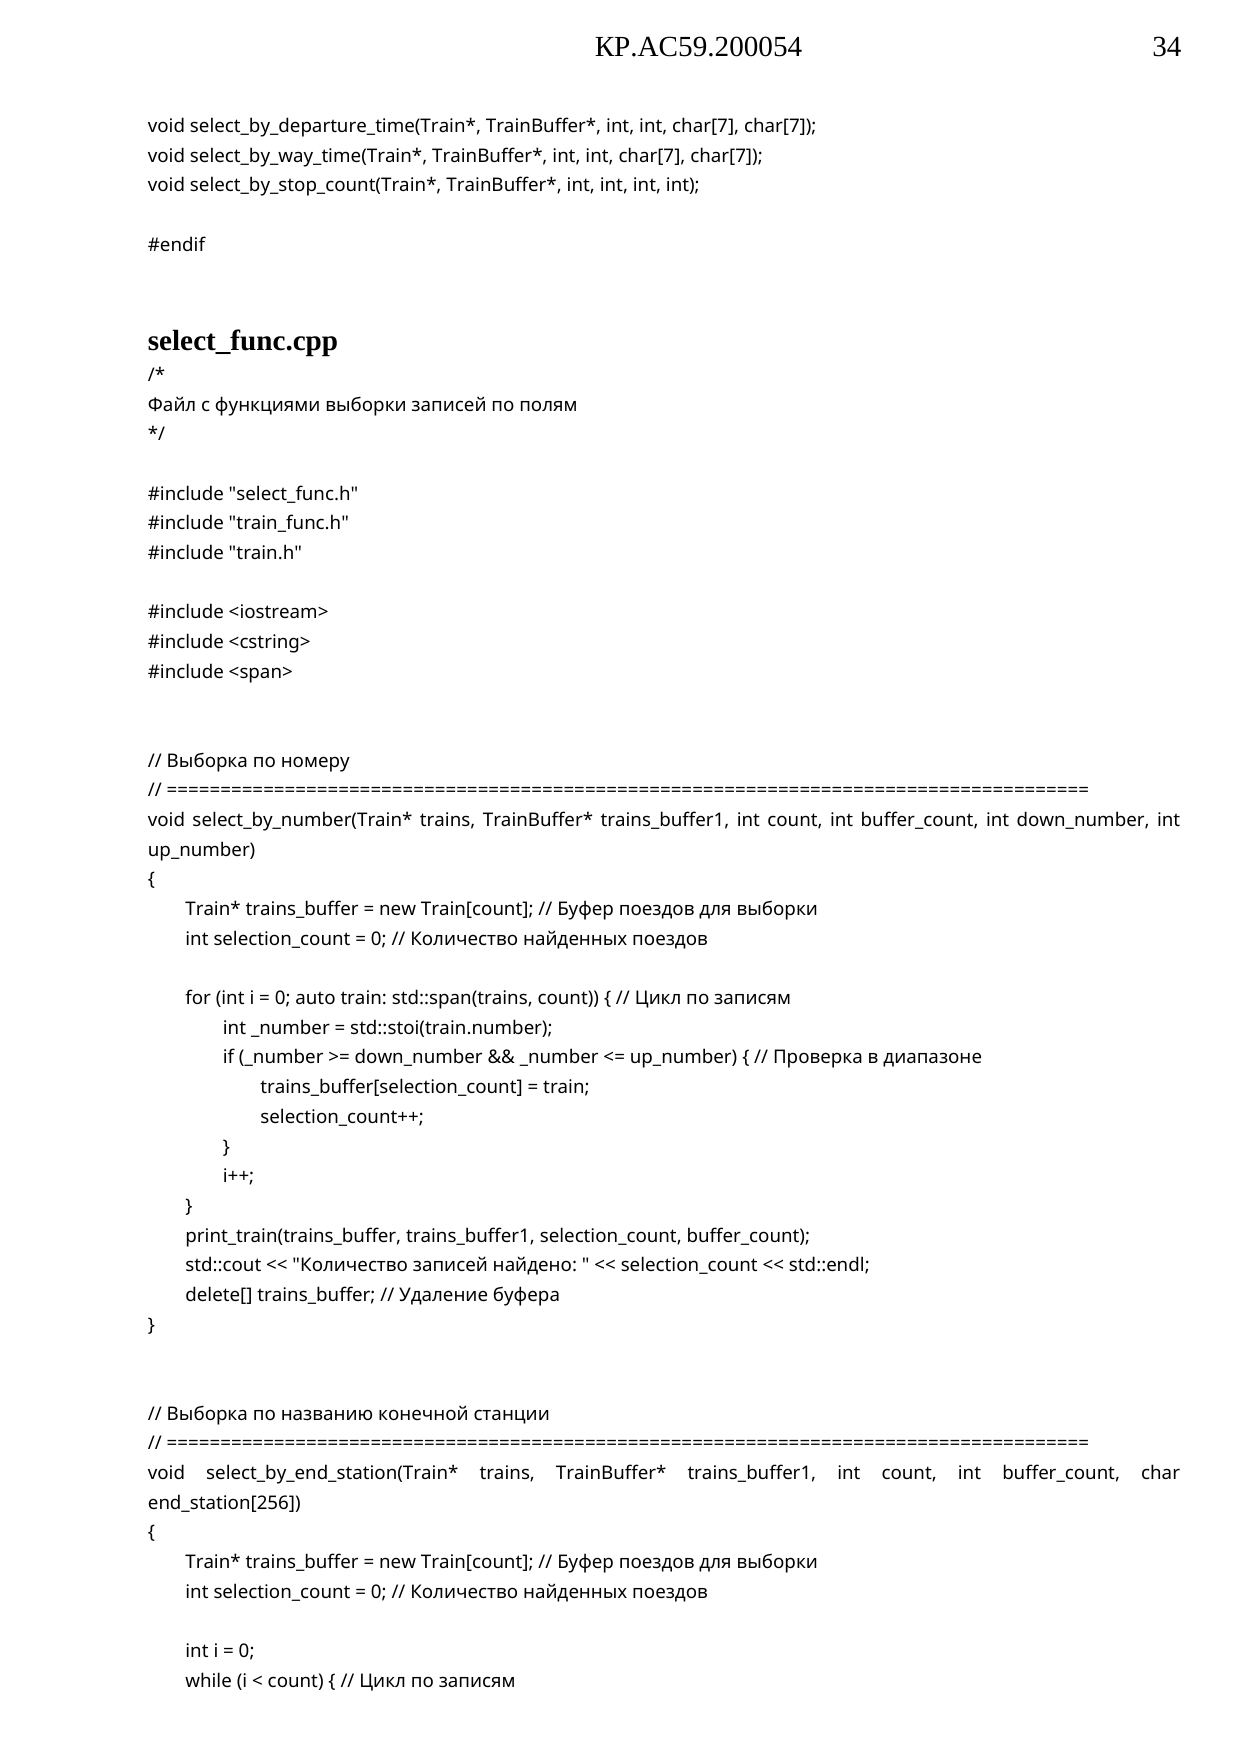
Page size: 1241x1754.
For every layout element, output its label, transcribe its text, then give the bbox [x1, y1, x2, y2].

text #include "train.h" [148, 535, 1181, 565]
list int _number = std::stoi(train.number); [223, 1010, 1181, 1040]
text #include <span> [148, 654, 1181, 684]
text #include "select_func.h" [148, 476, 1181, 506]
text #endif [148, 227, 1181, 256]
text void select_by_number(Train* trains, TrainBuffer* trains_buffer1, int count, int buffer_count, int down_number, int up_number) [148, 802, 1181, 862]
list std::cout << "Количество записей найдено: " << selection_count << std::endl; [185, 1247, 1181, 1277]
list } [185, 1188, 1181, 1218]
text #include <iostream> [148, 594, 1181, 624]
list trains_buffer[selection_count] = train; [260, 1069, 1181, 1099]
list Train* trains_buffer = new Train[count]; // Буфер поездов для выборки [185, 891, 1181, 921]
text void select_by_way_time(Train*, TrainBuffer*, int, int, char[7], char[7]); [148, 138, 1181, 167]
text { [148, 862, 1181, 891]
text // ====================================================================================== [148, 772, 1181, 802]
list i++; [223, 1158, 1181, 1188]
text select_func.cpp [148, 323, 1181, 357]
list while (i < count) { // Цикл по записям [185, 1663, 1181, 1693]
list int selection_count = 0; // Количество найденных поездов [185, 1574, 1181, 1603]
text Файл с функциями выборки записей по полям [148, 387, 1181, 416]
list delete[] trains_buffer; // Удаление буфера [185, 1277, 1181, 1307]
list int i = 0; [185, 1633, 1181, 1663]
list if (_number >= down_number && _number <= up_number) { // Проверка в диапазоне [223, 1040, 1181, 1069]
text #include "train_func.h" [148, 506, 1181, 535]
list Train* trains_buffer = new Train[count]; // Буфер поездов для выборки [185, 1544, 1181, 1574]
list } [223, 1129, 1181, 1158]
list int selection_count = 0; // Количество найденных поездов [185, 921, 1181, 951]
text void select_by_end_station(Train* trains, TrainBuffer* trains_buffer1, int count, int buffer_count, char end_station[256]) [148, 1455, 1181, 1514]
text // ====================================================================================== [148, 1425, 1181, 1455]
text #include <cstring> [148, 624, 1181, 654]
list for (int i = 0; auto train: std::span(trains, count)) { // Цикл по записям [185, 980, 1181, 1010]
text */ [148, 416, 1181, 446]
list selection_count++; [260, 1099, 1181, 1129]
text void select_by_departure_time(Train*, TrainBuffer*, int, int, char[7], char[7]); [148, 108, 1181, 138]
text void select_by_stop_count(Train*, TrainBuffer*, int, int, int, int); [148, 167, 1181, 197]
text // Выборка по номеру [148, 743, 1181, 772]
text // Выборка по названию конечной станции [148, 1396, 1181, 1425]
text /* [148, 357, 1181, 387]
text } [148, 1307, 1181, 1337]
text { [148, 1514, 1181, 1544]
list print_train(trains_buffer, trains_buffer1, selection_count, buffer_count); [185, 1218, 1181, 1247]
